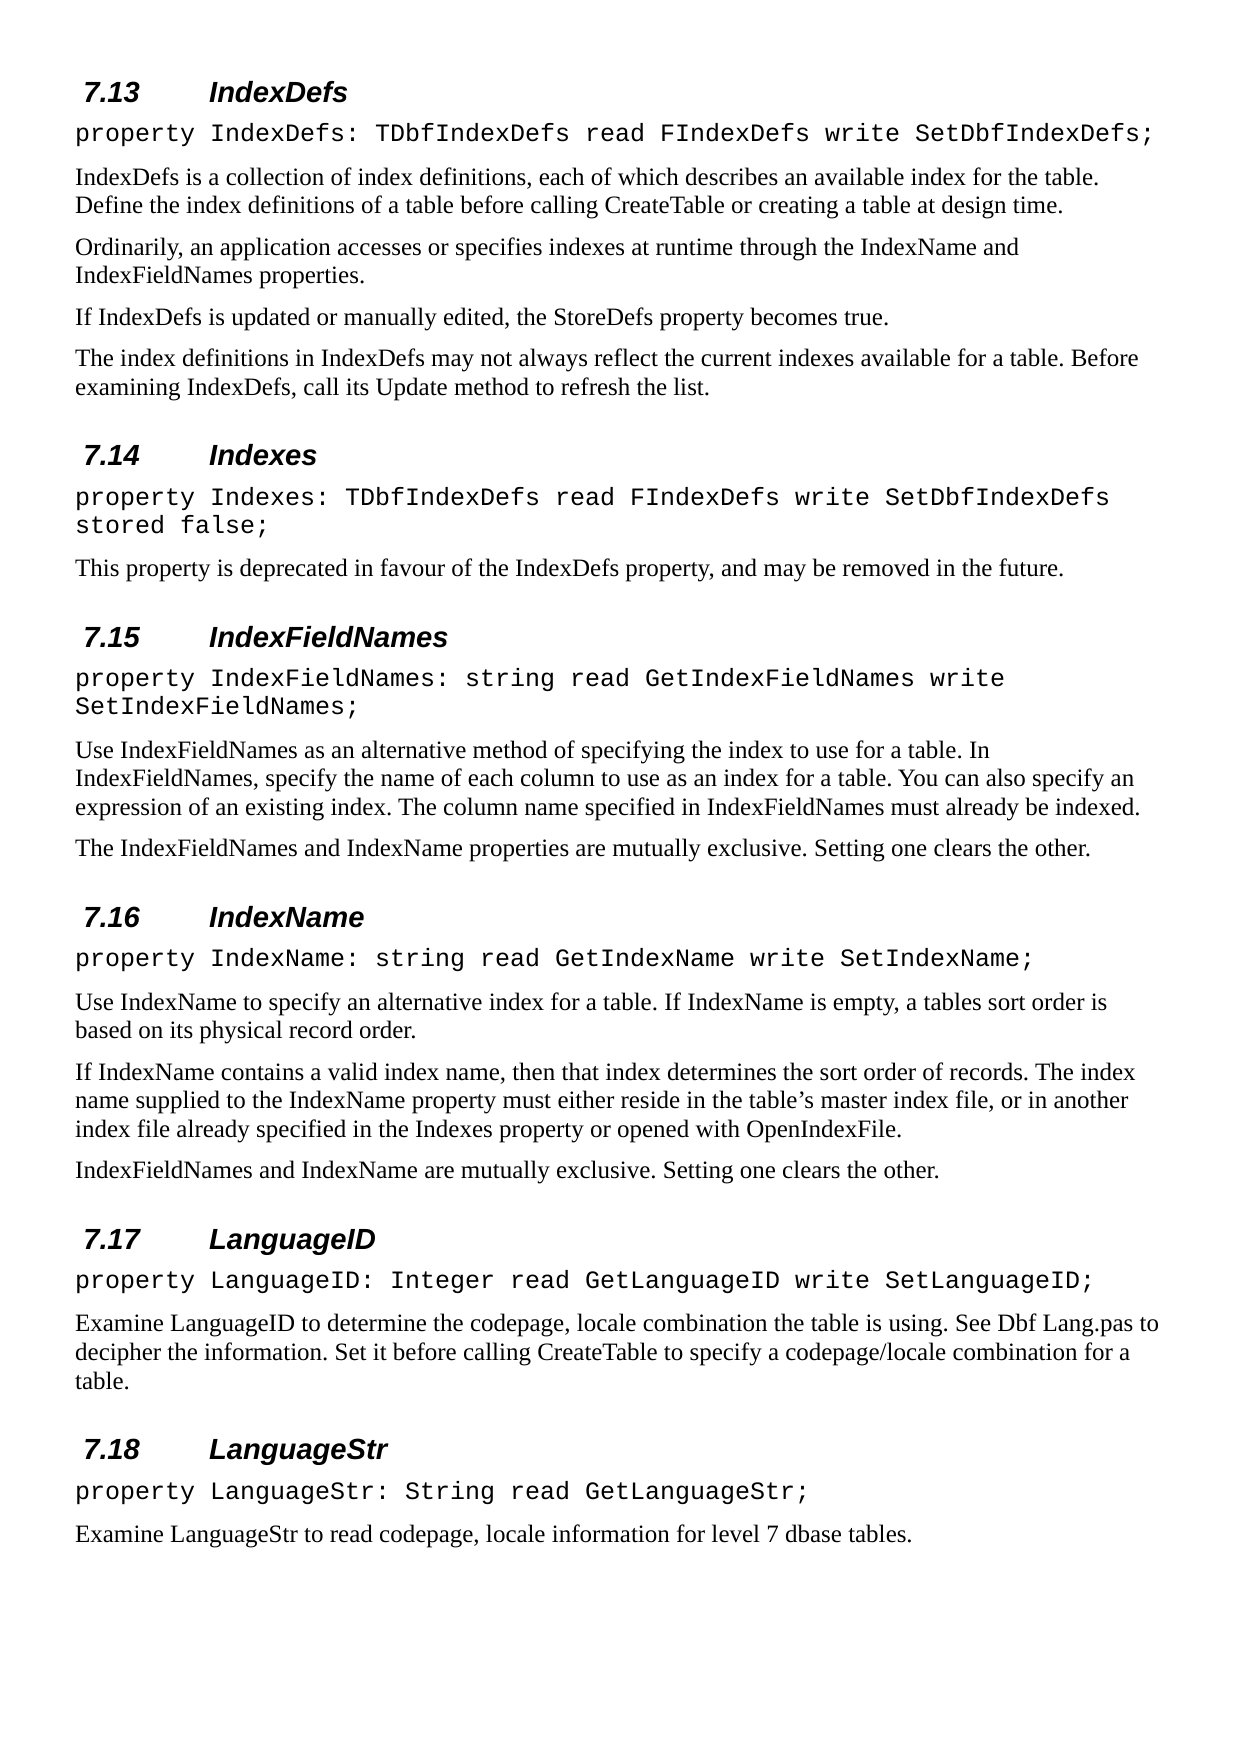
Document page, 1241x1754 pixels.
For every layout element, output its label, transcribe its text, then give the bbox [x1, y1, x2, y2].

text Use IndexFieldNames as an alternative method of specifying the index to use for a table. In IndexFieldNames, specify the name of each column to use as an index for a table. You can also specify an expression of an existing index. The column name specified in IndexFieldNames must already be indexed. [75, 735, 1165, 821]
text property Indexes: TDbfIndexDefs read FIndexDefs write SetDbfIndexDefs stored false; [75, 484, 1165, 541]
text IndexFieldNames and IndexName are mutually exclusive. Setting one clears the other. [75, 1155, 1165, 1184]
subtitle LanguageID [75, 1222, 1165, 1255]
text If IndexDefs is updated or manually edited, the StoreDefs property becomes true. [75, 302, 1165, 331]
text The IndexFieldNames and IndexName properties are mutually exclusive. Setting one clears the other. [75, 833, 1165, 862]
text This property is deprecated in favour of the IndexDefs property, and may be removed in the future. [75, 553, 1165, 582]
subtitle Indexes [75, 438, 1165, 472]
text property IndexName: string read GetIndexName write SetIndexName; [75, 946, 1165, 974]
text The index definitions in IndexDefs may not always reflect the current indexes available for a table. Before examining IndexDefs, call its Update method to refresh the list. [75, 343, 1165, 401]
text Examine LanguageStr to read codepage, locale information for level 7 dbase tables. [75, 1519, 1165, 1548]
text If IndexName contains a valid index name, then that index determines the sort order of records. The index name supplied to the IndexName property must either reside in the table’s master index file, or in another index file already specified in the Indexes property or opened with OpenIndexFile. [75, 1057, 1165, 1143]
subtitle LanguageStr [75, 1432, 1165, 1466]
text Ordinarily, an application accesses or specifies indexes at runtime through the IndexName and IndexFieldNames properties. [75, 232, 1165, 289]
text Examine LanguageID to determine the codepage, locale combination the table is using. See Dbf Lang.pas to decipher the information. Set it before calling CreateTable to specify a codepage/locale combination for a table. [75, 1308, 1165, 1395]
subtitle IndexDefs [75, 75, 1165, 108]
text property LanguageID: Integer read GetLanguageID write SetLanguageID; [75, 1268, 1165, 1296]
subtitle IndexName [75, 900, 1165, 933]
text IndexDefs is a collection of index definitions, each of which describes an available index for the table. Define the index definitions of a table before calling CreateTable or creating a table at design time. [75, 162, 1165, 219]
subtitle IndexFieldNames [75, 619, 1165, 653]
text property IndexDefs: TDbfIndexDefs read FIndexDefs write SetDbfIndexDefs; [75, 121, 1165, 149]
text property LanguageStr: String read GetLanguageStr; [75, 1478, 1165, 1507]
text property IndexFieldNames: string read GetIndexFieldNames write SetIndexFieldNames; [75, 666, 1165, 722]
text Use IndexName to specify an alternative index for a table. If IndexName is empty, a tables sort order is based on its physical record order. [75, 987, 1165, 1044]
